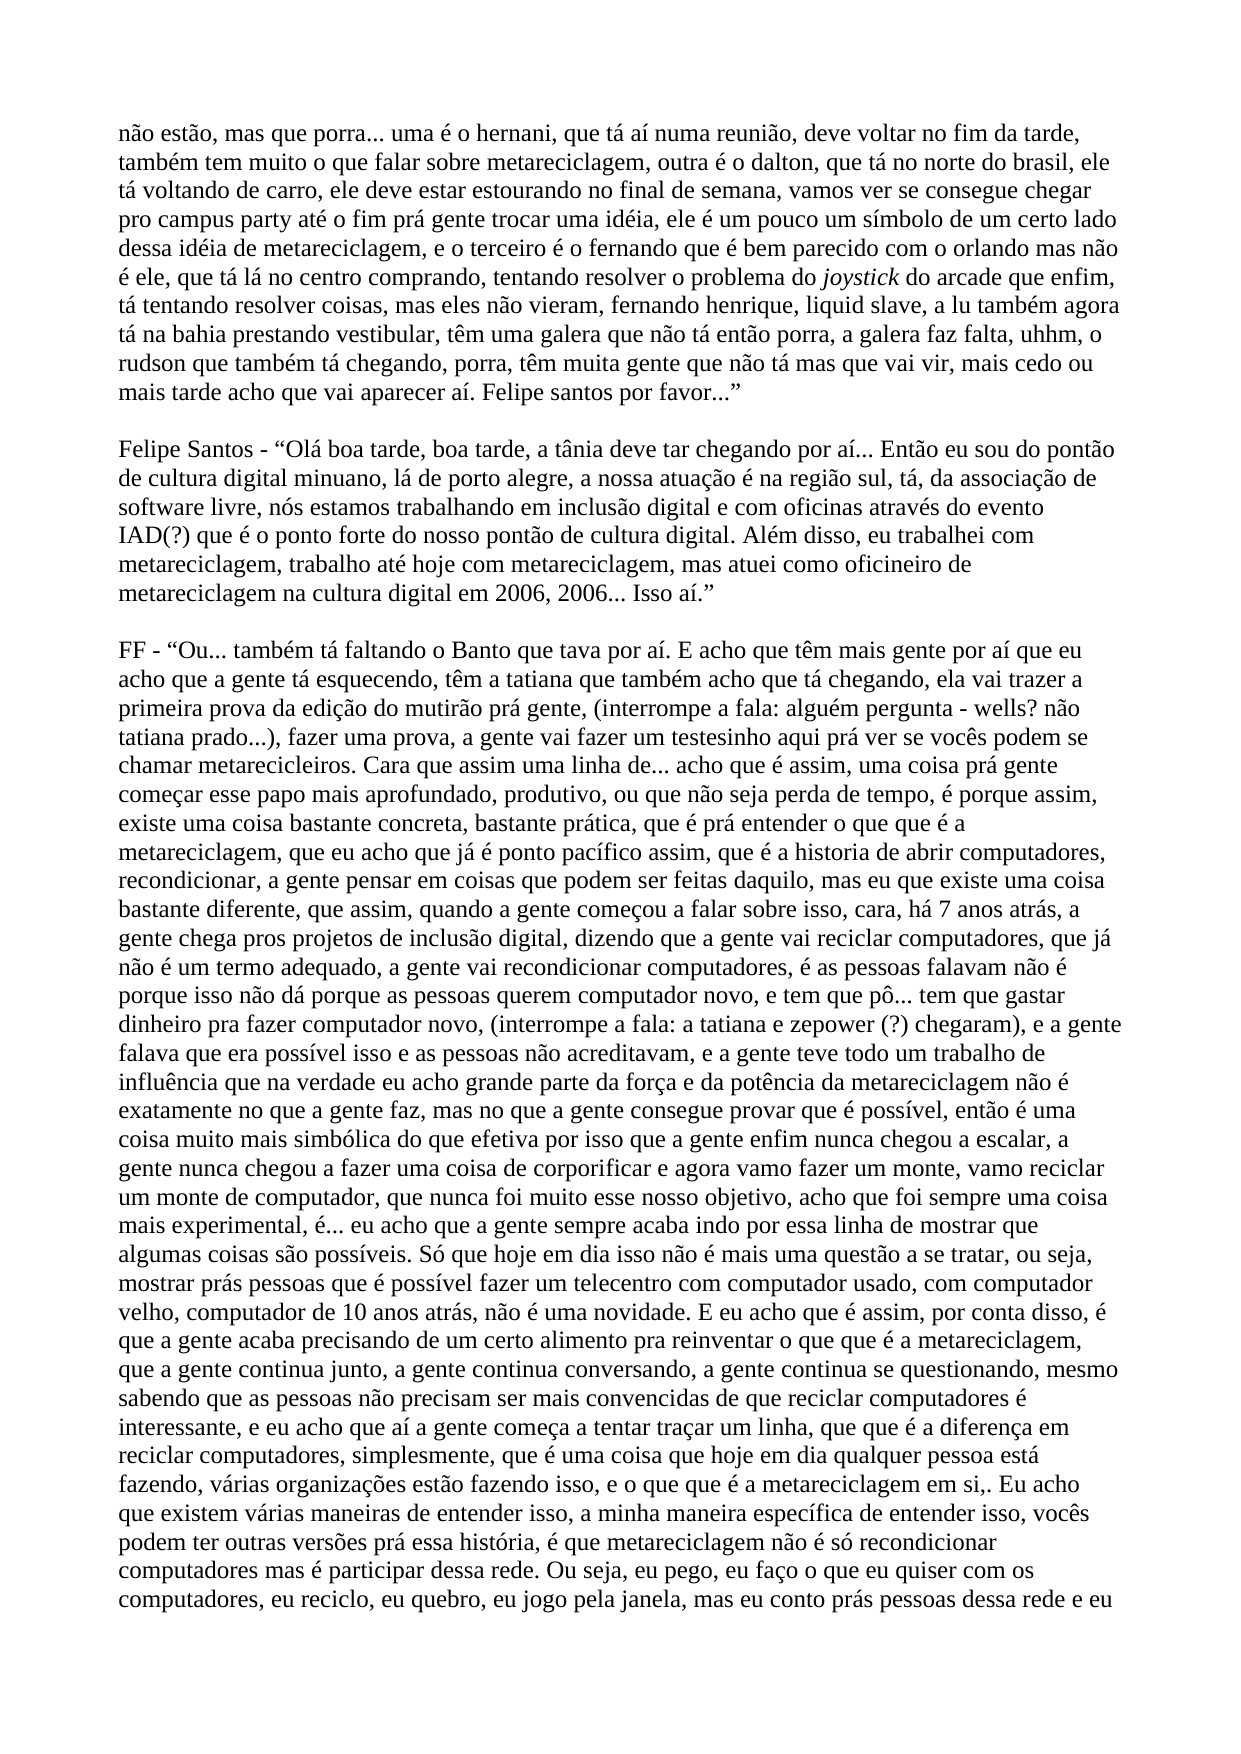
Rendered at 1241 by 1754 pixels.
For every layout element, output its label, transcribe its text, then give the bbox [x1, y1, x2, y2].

text não estão, mas que porra... uma é o hernani, que tá aí numa reunião, deve voltar no fim da tarde, também tem muito o que falar sobre metareciclagem, outra é o dalton, que tá no norte do brasil, ele tá voltando de carro, ele deve estar estourando no final de semana, vamos ver se consegue chegar pro campus party até o fim prá gente trocar uma idéia, ele é um pouco um símbolo de um certo lado dessa idéia de metareciclagem, e o terceiro é o fernando que é bem parecido com o orlando mas não é ele, que tá lá no centro comprando, tentando resolver o problema do joystick do arcade que enfim, tá tentando resolver coisas, mas eles não vieram, fernando henrique, liquid slave, a lu também agora tá na bahia prestando vestibular, têm uma galera que não tá então porra, a galera faz falta, uhhm, o rudson que também tá chegando, porra, têm muita gente que não tá mas que vai vir, mais cedo ou mais tarde acho que vai aparecer aí. Felipe santos por favor...” [118, 118, 1122, 406]
text FF - “Ou... também tá faltando o Banto que tava por aí. E acho que têm mais gente por aí que eu acho que a gente tá esquecendo, têm a tatiana que também acho que tá chegando, ela vai trazer a primeira prova da edição do mutirão prá gente, (interrompe a fala: alguém pergunta - wells? não tatiana prado...), fazer uma prova, a gente vai fazer um testesinho aqui prá ver se vocês podem se chamar metarecicleiros. Cara que assim uma linha de... acho que é assim, uma coisa prá gente começar esse papo mais aprofundado, produtivo, ou que não seja perda de tempo, é porque assim, existe uma coisa bastante concreta, bastante prática, que é prá entender o que que é a metareciclagem, que eu acho que já é ponto pacífico assim, que é a historia de abrir computadores, recondicionar, a gente pensar em coisas que podem ser feitas daquilo, mas eu que existe uma coisa bastante diferente, que assim, quando a gente começou a falar sobre isso, cara, há 7 anos atrás, a gente chega pros projetos de inclusão digital, dizendo que a gente vai reciclar computadores, que já não é um termo adequado, a gente vai recondicionar computadores, é as pessoas falavam não é porque isso não dá porque as pessoas querem computador novo, e tem que pô... tem que gastar dinheiro pra fazer computador novo, (interrompe a fala: a tatiana e zepower (?) chegaram), e a gente falava que era possível isso e as pessoas não acreditavam, e a gente teve todo um trabalho de influência que na verdade eu acho grande parte da força e da potência da metareciclagem não é exatamente no que a gente faz, mas no que a gente consegue provar que é possível, então é uma coisa muito mais simbólica do que efetiva por isso que a gente enfim nunca chegou a escalar, a gente nunca chegou a fazer uma coisa de corporificar e agora vamo fazer um monte, vamo reciclar um monte de computador, que nunca foi muito esse nosso objetivo, acho que foi sempre uma coisa mais experimental, é... eu acho que a gente sempre acaba indo por essa linha de mostrar que algumas coisas são possíveis. Só que hoje em dia isso não é mais uma questão a se tratar, ou seja, mostrar prás pessoas que é possível fazer um telecentro com computador usado, com computador velho, computador de 10 anos atrás, não é uma novidade. E eu acho que é assim, por conta disso, é que a gente acaba precisando de um certo alimento pra reinventar o que que é a metareciclagem, que a gente continua junto, a gente continua conversando, a gente continua se questionando, mesmo sabendo que as pessoas não precisam ser mais convencidas de que reciclar computadores é interessante, e eu acho que aí a gente começa a tentar traçar um linha, que que é a diferença em reciclar computadores, simplesmente, que é uma coisa que hoje em dia qualquer pessoa está fazendo, várias organizações estão fazendo isso, e o que que é a metareciclagem em si,. Eu acho que existem várias maneiras de entender isso, a minha maneira específica de entender isso, vocês podem ter outras versões prá essa história, é que metareciclagem não é só recondicionar computadores mas é participar dessa rede. Ou seja, eu pego, eu faço o que eu quiser com os computadores, eu reciclo, eu quebro, eu jogo pela janela, mas eu conto prás pessoas dessa rede e eu [118, 636, 1122, 1613]
text Felipe Santos - “Olá boa tarde, boa tarde, a tânia deve tar chegando por aí... Então eu sou do pontão de cultura digital minuano, lá de porto alegre, a nossa atuação é na região sul, tá, da associação de software livre, nós estamos trabalhando em inclusão digital e com oficinas através do evento IAD(?) que é o ponto forte do nosso pontão de cultura digital. Além disso, eu trabalhei com metareciclagem, trabalho até hoje com metareciclagem, mas atuei como oficineiro de metareciclagem na cultura digital em 2006, 2006... Isso aí.” [118, 434, 1122, 607]
